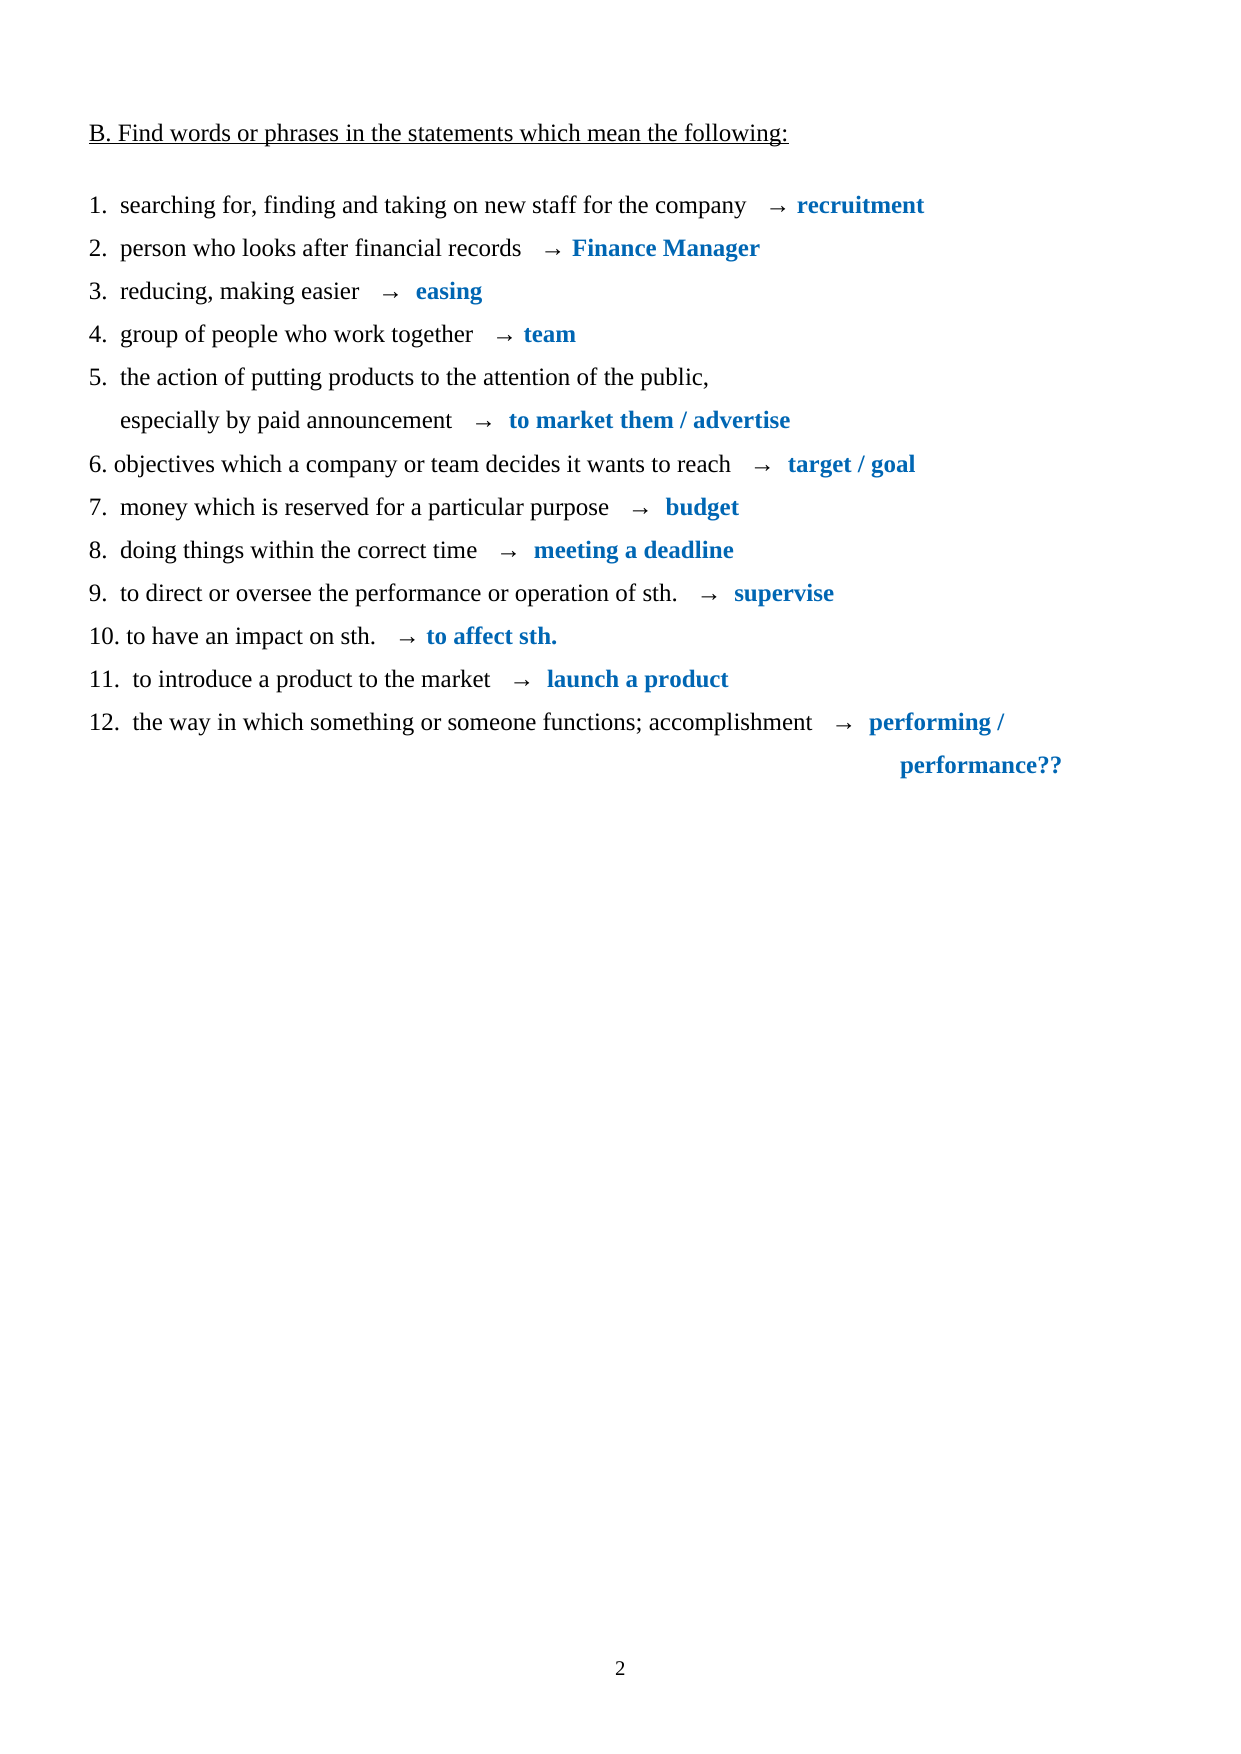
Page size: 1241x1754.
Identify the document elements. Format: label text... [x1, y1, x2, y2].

text especially by paid announcement → to market them / advertise [88, 406, 1152, 434]
text 3. reducing, making easier → easing [88, 276, 1152, 305]
text 9. to direct or oversee the performance or operation of sth. → supervise [88, 578, 1152, 607]
text 5. the action of putting products to the attention of the public, [88, 362, 1152, 391]
text 8. doing things within the correct time → meeting a deadline [88, 535, 1152, 564]
text 2. person who looks after financial records → Finance Manager [88, 233, 1152, 262]
text 7. money which is reserved for a particular purpose → budget [88, 492, 1152, 521]
text 6. objectives which a company or team decides it wants to reach → target / goal [88, 449, 1152, 477]
text 4. group of people who work together → team [88, 319, 1152, 348]
text 10. to have an impact on sth. → to affect sth. [88, 621, 1152, 650]
text 1. searching for, finding and taking on new staff for the company → recruitment [88, 190, 1152, 219]
text 11. to introduce a product to the market → launch a product [88, 664, 1152, 693]
text B. Find words or phrases in the statements which mean the following: [88, 118, 1152, 147]
text 12. the way in which something or someone functions; accomplishment → performing / performance?? [88, 707, 1152, 779]
